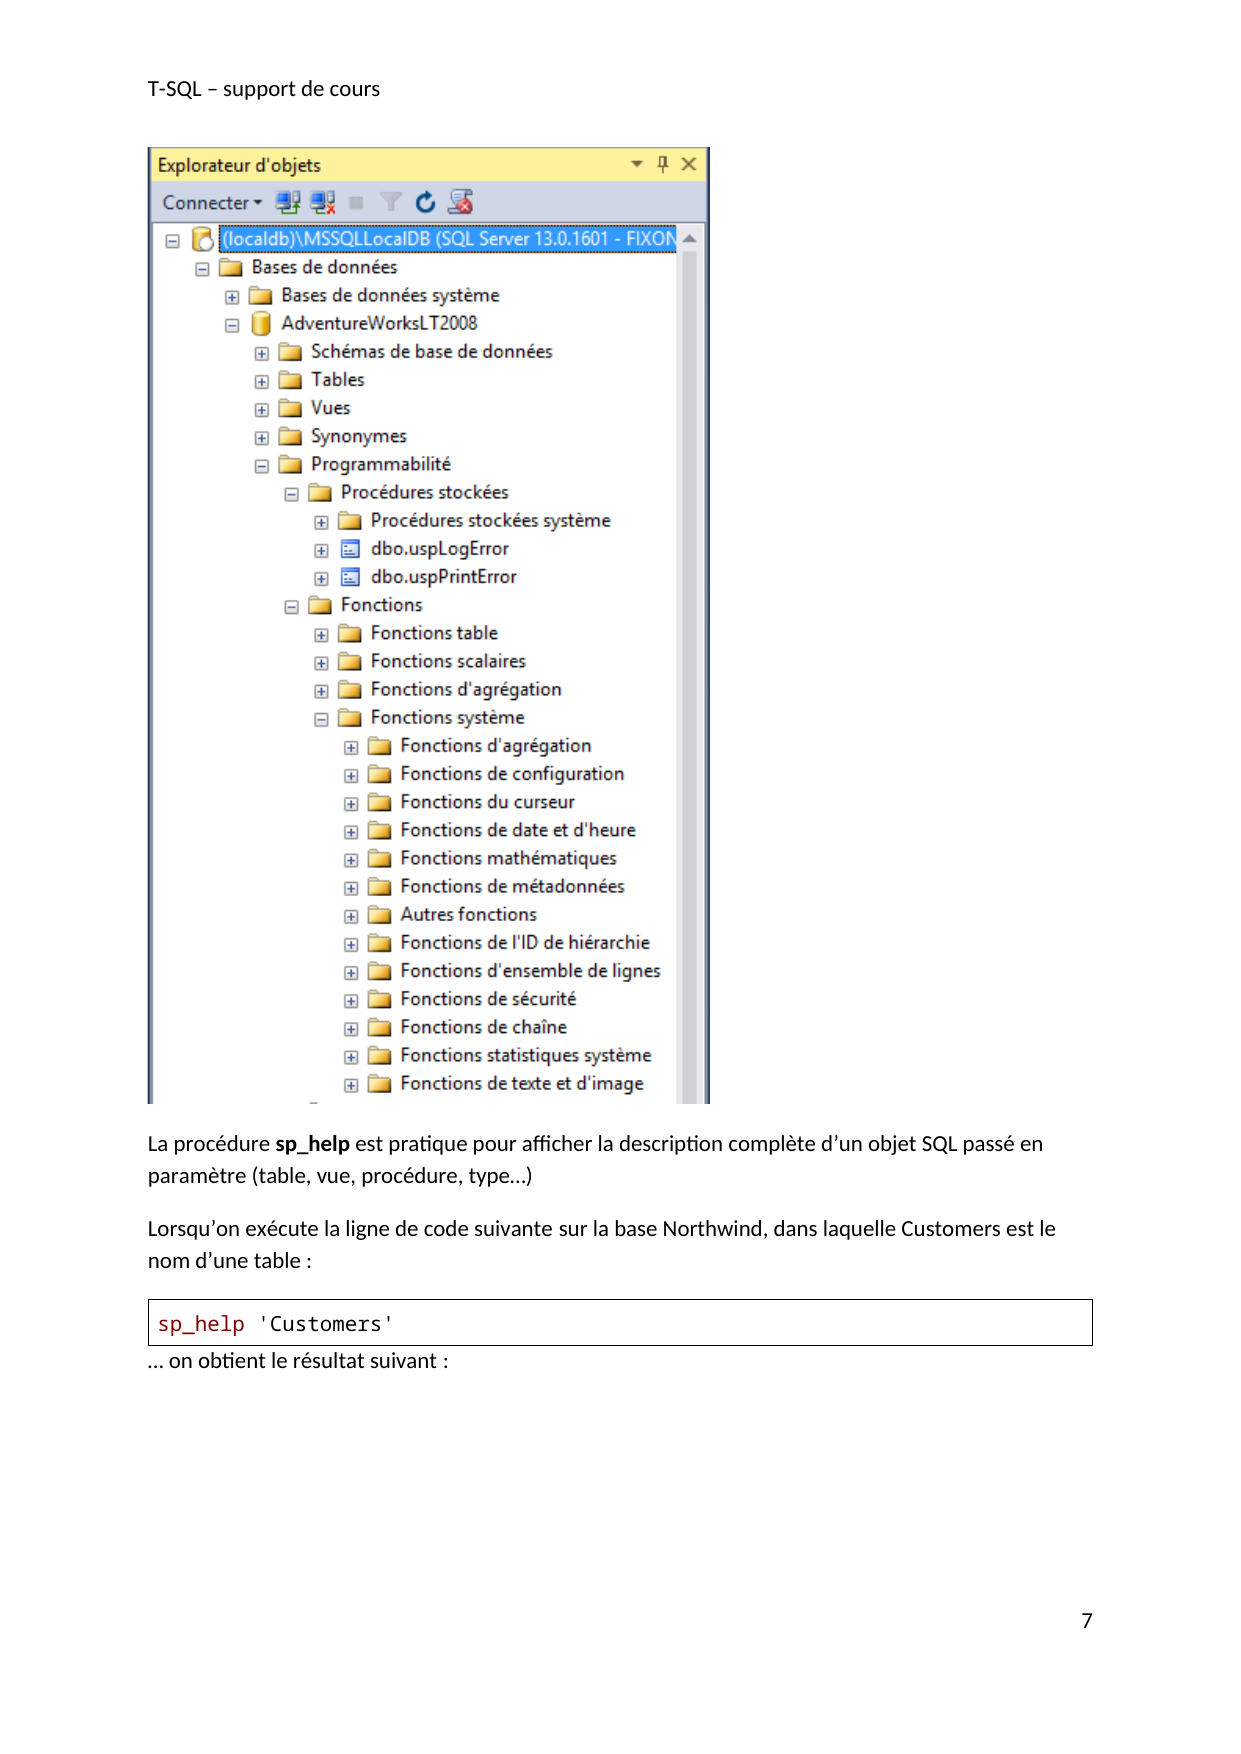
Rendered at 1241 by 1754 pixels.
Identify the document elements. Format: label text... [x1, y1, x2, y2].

text sp_help 'Customers' [149, 1300, 1092, 1345]
text La procédure sp_help est pratique pour afficher la description complète d’un objet SQL passé en paramètre (table, vue, procédure, type…) [148, 1129, 1093, 1189]
text Lorsqu’on exécute la ligne de code suivante sur la base Northwind, dans laquelle Customers est le nom d’une table : [148, 1214, 1093, 1274]
text … on obtient le résultat suivant : [148, 1346, 1093, 1374]
